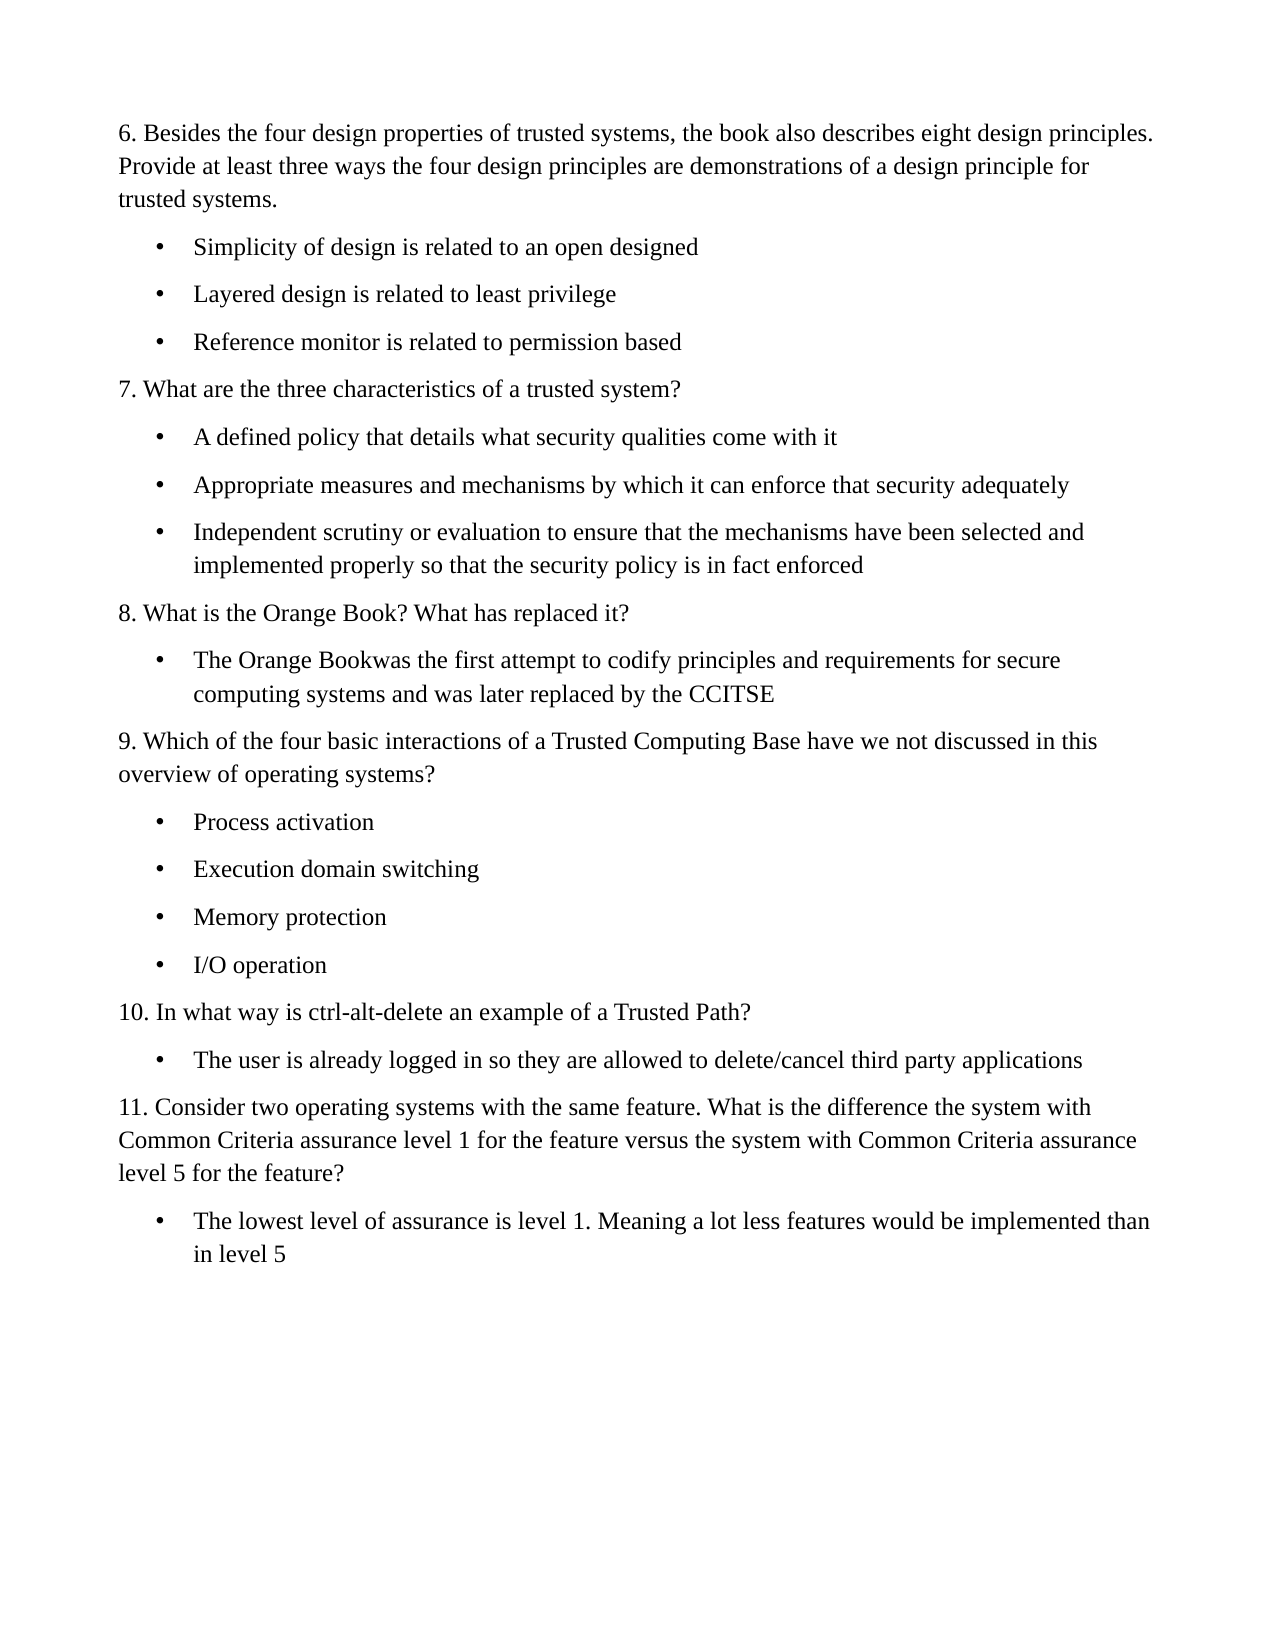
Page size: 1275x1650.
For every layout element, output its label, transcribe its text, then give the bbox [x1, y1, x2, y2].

list Memory protection [156, 902, 1157, 931]
list A defined policy that details what security qualities come with it [156, 422, 1157, 451]
list I/O operation [156, 950, 1157, 978]
list Reference monitor is related to permission based [156, 327, 1157, 356]
text 7. What are the three characteristics of a trusted system? [118, 374, 1157, 403]
list Execution domain switching [156, 854, 1157, 883]
list Layered design is related to least privilege [156, 279, 1157, 308]
list Independent scrutiny or evaluation to ensure that the mechanisms have been selected and implemented properly so that the security policy is in fact enforced [156, 517, 1157, 579]
text 11. Consider two operating systems with the same feature. What is the difference the system with Common Criteria assurance level 1 for the feature versus the system with Common Criteria assurance level 5 for the feature? [118, 1092, 1157, 1187]
list The user is already logged in so they are allowed to delete/cancel third party applications [156, 1045, 1157, 1074]
list The Orange Bookwas the first attempt to codify principles and requirements for secure computing systems and was later replaced by the CCITSE [156, 646, 1157, 707]
text 10. In what way is ctrl-alt-delete an example of a Trusted Path? [118, 997, 1157, 1026]
list Process activation [156, 807, 1157, 836]
text 6. Besides the four design properties of trusted systems, the book also describes eight design principles. Provide at least three ways the four design principles are demonstrations of a design principle for trusted systems. [118, 118, 1157, 213]
text 9. Which of the four basic interactions of a Trusted Computing Base have we not discussed in this overview of operating systems? [118, 726, 1157, 788]
list The lowest level of assurance is level 1. Meaning a lot less features would be implemented than in level 5 [156, 1206, 1157, 1268]
list Appropriate measures and mechanisms by which it can enforce that security adequately [156, 470, 1157, 498]
text 8. What is the Orange Book? What has replaced it? [118, 598, 1157, 627]
list Simplicity of design is related to an open designed [156, 232, 1157, 261]
